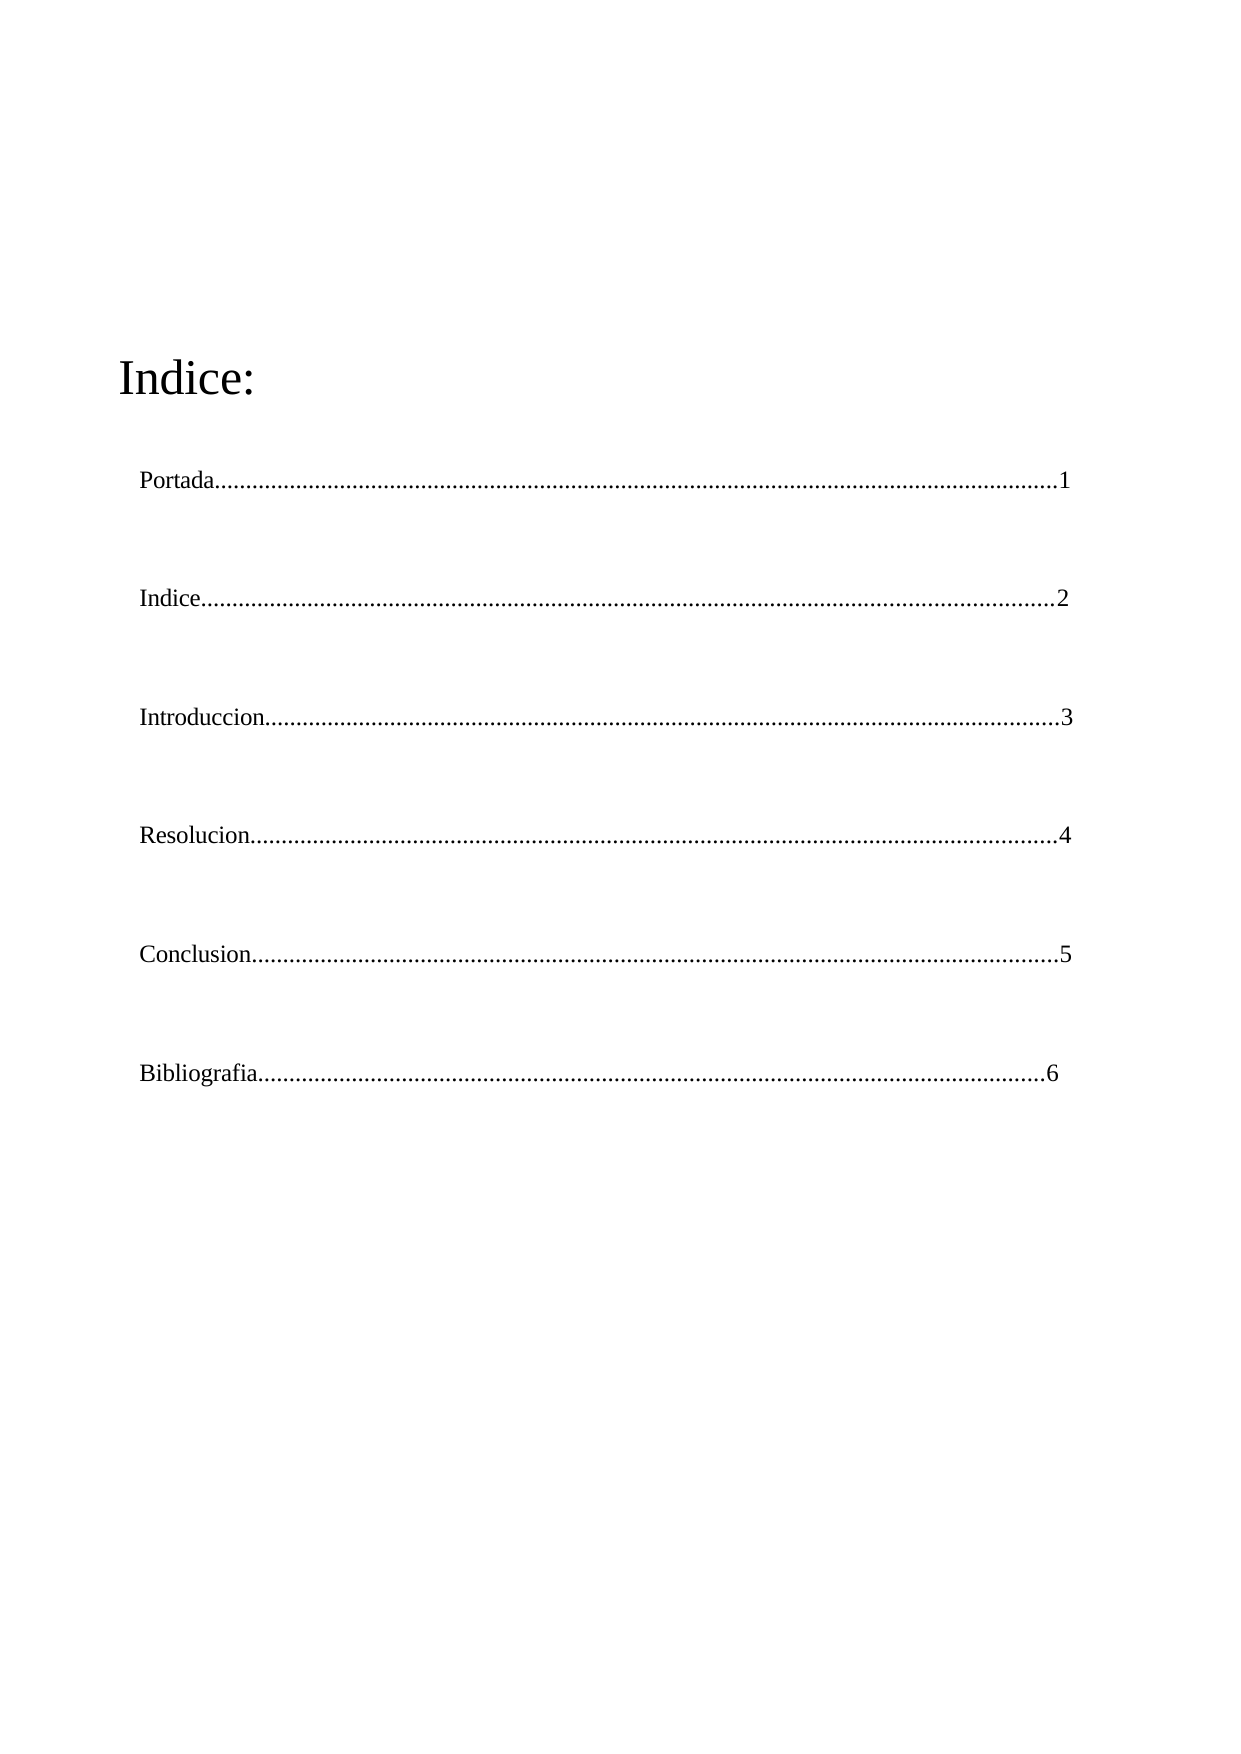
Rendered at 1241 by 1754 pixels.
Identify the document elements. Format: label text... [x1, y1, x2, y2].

text Resolucion 4 [139, 820, 1122, 849]
text Indice 2 [139, 583, 1122, 612]
text Bibliografia 6 [139, 1058, 1122, 1087]
text Introduccion 3 [139, 702, 1122, 731]
text Indice: [118, 348, 1122, 406]
text Conclusion 5 [139, 939, 1122, 968]
text Portada 1 [139, 465, 1122, 494]
